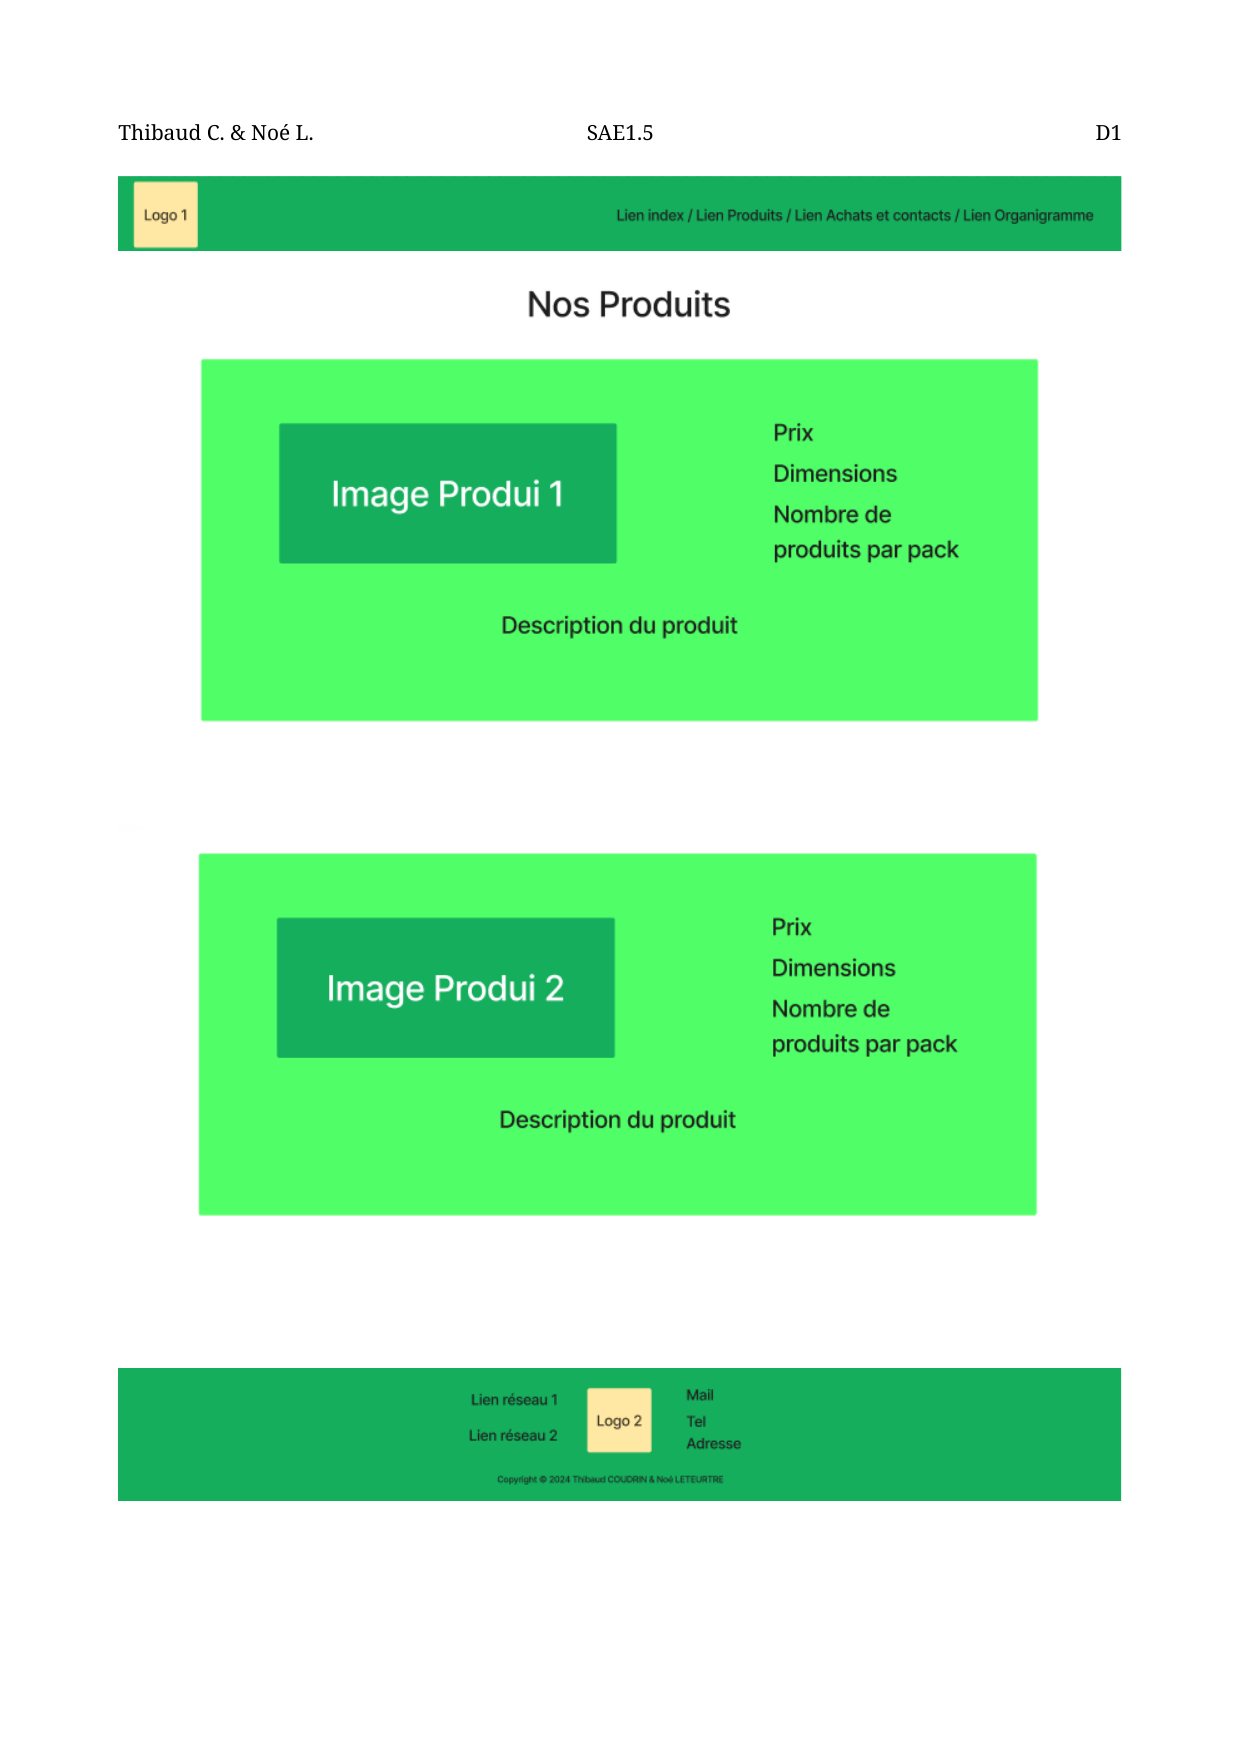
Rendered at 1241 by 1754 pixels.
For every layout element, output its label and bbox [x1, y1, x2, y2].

picture [118, 176, 1122, 1501]
